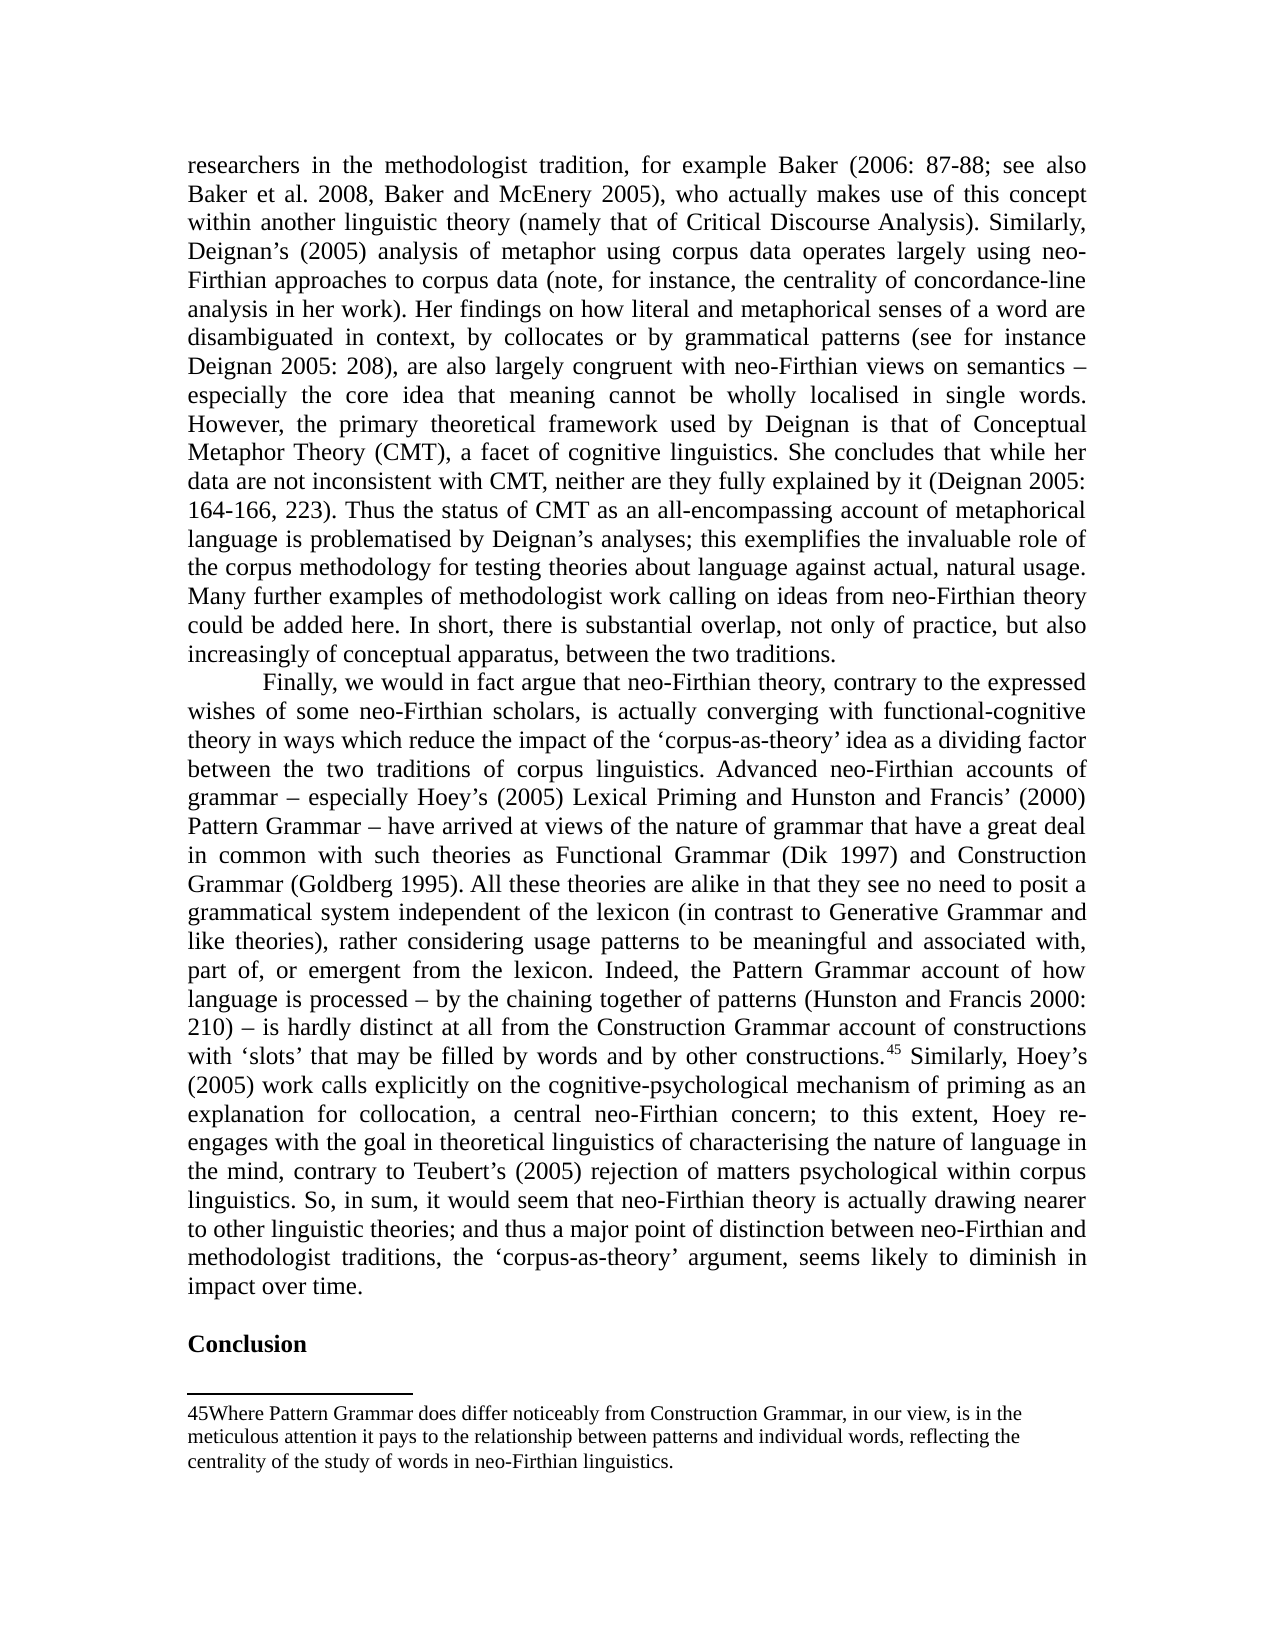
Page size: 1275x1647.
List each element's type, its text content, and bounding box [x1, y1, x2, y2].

text Finally, we would in fact argue that neo-Firthian theory, contrary to the expressed wishes of some neo-Firthian scholars, is actually converging with functional-cognitive theory in ways which reduce the impact of the ‘corpus-as-theory’ idea as a dividing factor between the two traditions of corpus linguistics. Advanced neo-Firthian accounts of grammar – especially Hoey’s (2005) Lexical Priming and Hunston and Francis’ (2000) Pattern Grammar – have arrived at views of the nature of grammar that have a great deal in common with such theories as Functional Grammar (Dik 1997) and Construction Grammar (Goldberg 1995). All these theories are alike in that they see no need to posit a grammatical system independent of the lexicon (in contrast to Generative Grammar and like theories), rather considering usage patterns to be meaningful and associated with, part of, or emergent from the lexicon. Indeed, the Pattern Grammar account of how language is processed – by the chaining together of patterns (Hunston and Francis 2000: 210) – is hardly distinct at all from the Construction Grammar account of constructions with ‘slots’ that may be filled by words and by other constructions. Similarly, Hoey’s (2005) work calls explicitly on the cognitive-psychological mechanism of priming as an explanation for collocation, a central neo-Firthian concern; to this extent, Hoey re-engages with the goal in theoretical linguistics of characterising the nature of language in the mind, contrary to Teubert’s (2005) rejection of matters psychological within corpus linguistics. So, in sum, it would seem that neo-Firthian theory is actually drawing nearer to other linguistic theories; and thus a major point of distinction between neo-Firthian and methodologist traditions, the ‘corpus-as-theory’ argument, seems likely to diminish in impact over time. [187, 667, 1087, 1300]
text researchers in the methodologist tradition, for example Baker (2006: 87-88; see also Baker et al. 2008, Baker and McEnery 2005), who actually makes use of this concept within another linguistic theory (namely that of Critical Discourse Analysis). Similarly, Deignan’s (2005) analysis of metaphor using corpus data operates largely using neo-Firthian approaches to corpus data (note, for instance, the centrality of concordance-line analysis in her work). Her findings on how literal and metaphorical senses of a word are disambiguated in context, by collocates or by grammatical patterns (see for instance Deignan 2005: 208), are also largely congruent with neo-Firthian views on semantics – especially the core idea that meaning cannot be wholly localised in single words. However, the primary theoretical framework used by Deignan is that of Conceptual Metaphor Theory (CMT), a facet of cognitive linguistics. She concludes that while her data are not inconsistent with CMT, neither are they fully explained by it (Deignan 2005: 164-166, 223). Thus the status of CMT as an all-encompassing account of metaphorical language is problematised by Deignan’s analyses; this exemplifies the invaluable role of the corpus methodology for testing theories about language against actual, natural usage. Many further examples of methodologist work calling on ideas from neo-Firthian theory could be added here. In short, there is substantial overlap, not only of practice, but also increasingly of conceptual apparatus, between the two traditions. [187, 150, 1087, 667]
text Conclusion [187, 1329, 1087, 1357]
text Where Pattern Grammar does differ noticeably from Construction Grammar, in our view, is in the meticulous attention it pays to the relationship between patterns and individual words, reflecting the centrality of the study of words in neo-Firthian linguistics. [187, 1400, 1087, 1473]
